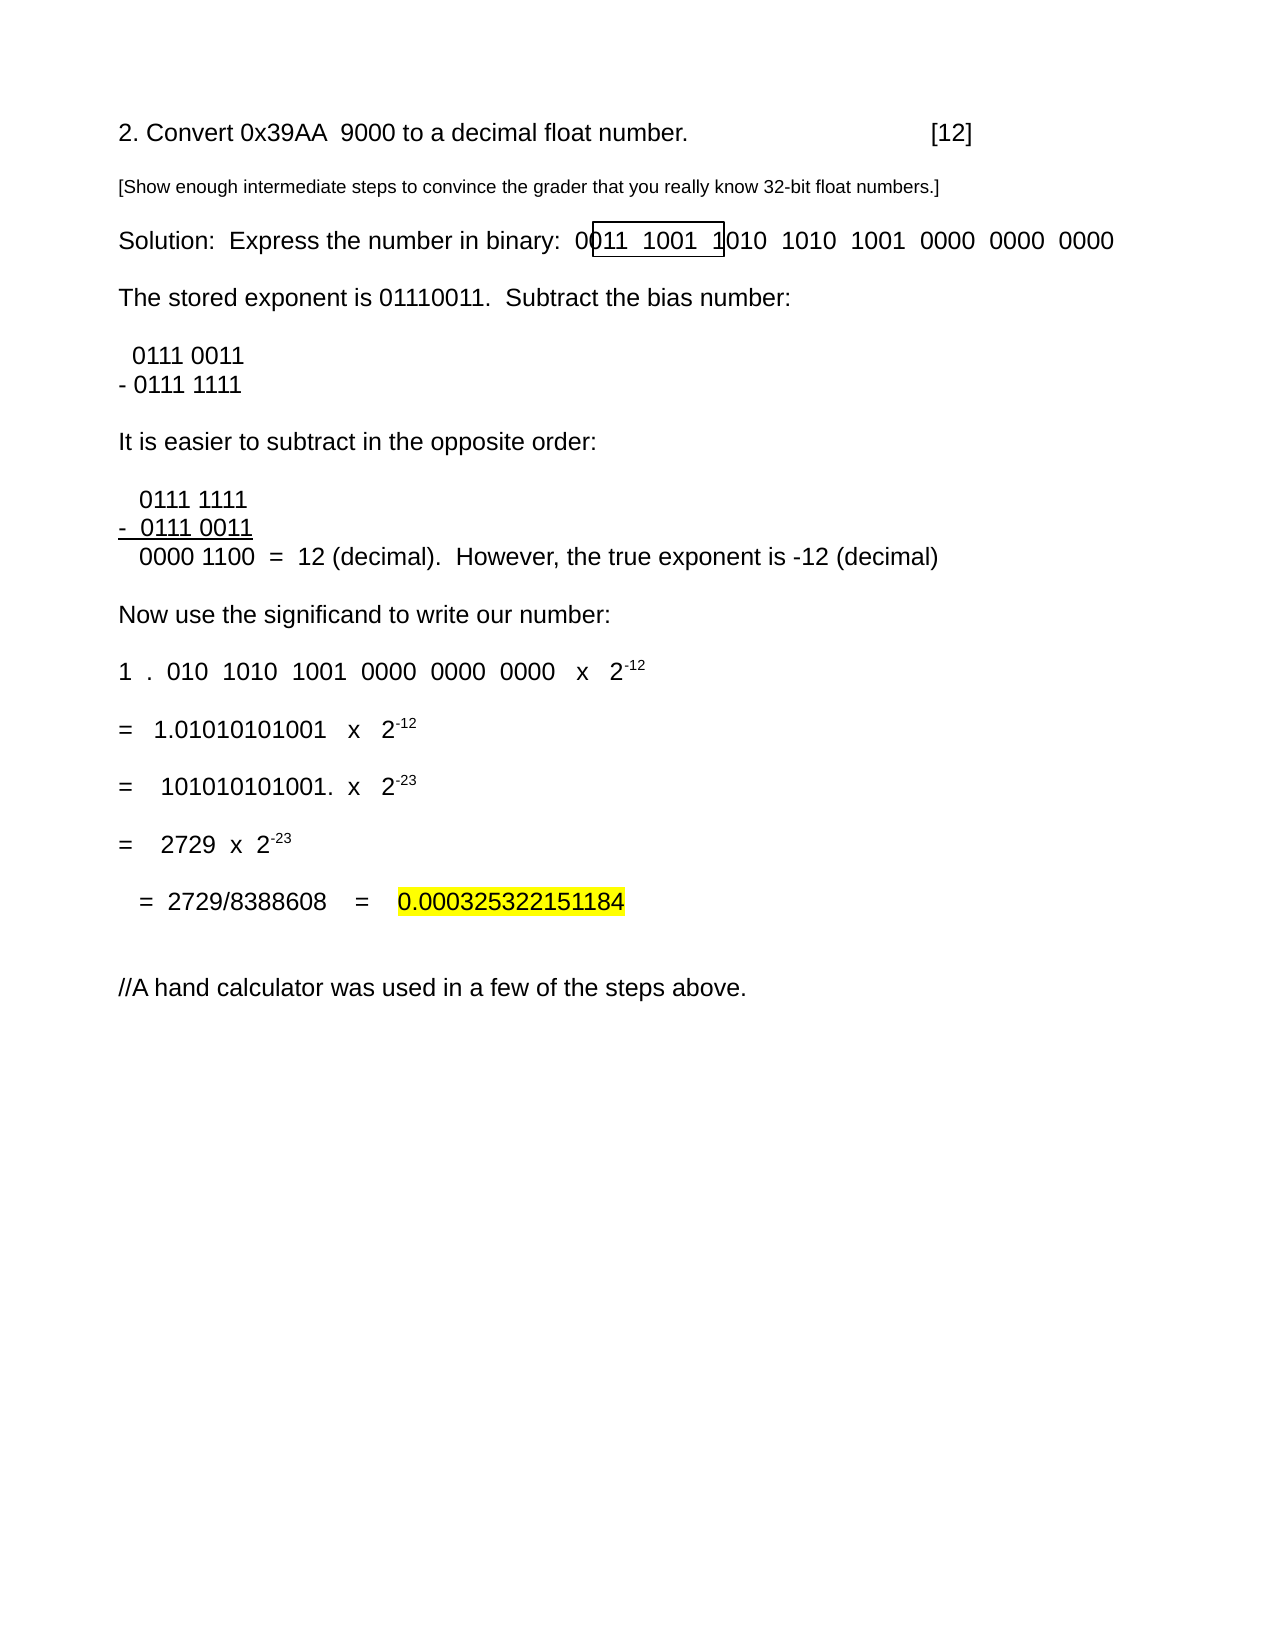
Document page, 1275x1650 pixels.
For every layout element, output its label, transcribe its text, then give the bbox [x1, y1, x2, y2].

text Now use the significand to write our number: [118, 600, 1157, 628]
text [Show enough intermediate steps to convince the grader that you really know 32-bit float numbers.] [118, 176, 1157, 197]
text = 2729/8388608 = 0.000325322151184 [118, 887, 1157, 916]
text - 0111 1111 [118, 370, 1157, 398]
text The stored exponent is 01110011. Subtract the bias number: [118, 283, 1157, 312]
text It is easier to subtract in the opposite order: [118, 427, 1157, 456]
text 1 . 010 1010 1001 0000 0000 0000 x 2-12 [118, 657, 1157, 686]
text 0111 0011 [118, 341, 1157, 370]
text = 2729 x 2-23 [118, 830, 1157, 858]
text Solution: Express the number in binary: 0011 1001 1010 1010 1001 0000 0000 0000 [725, 226, 1157, 255]
text = 101010101001. x 2-23 [118, 772, 1157, 801]
text Solution: Express the number in binary: 0011 1001 1010 1010 1001 0000 0000 0000 [594, 226, 723, 255]
text 0111 1111 [118, 485, 1157, 513]
text = 1.01010101001 x 2-12 [118, 715, 1157, 743]
text 0000 1100 = 12 (decimal). However, the true exponent is -12 (decimal) [118, 542, 1157, 571]
text - 0111 0011 [118, 513, 1157, 542]
text //A hand calculator was used in a few of the steps above. [118, 973, 1157, 1002]
text 2. Convert 0x39AA 9000 to a decimal float number. [12] [118, 118, 1157, 147]
text Solution: Express the number in binary: 0011 1001 1010 1010 1001 0000 0000 0000 [118, 226, 592, 255]
